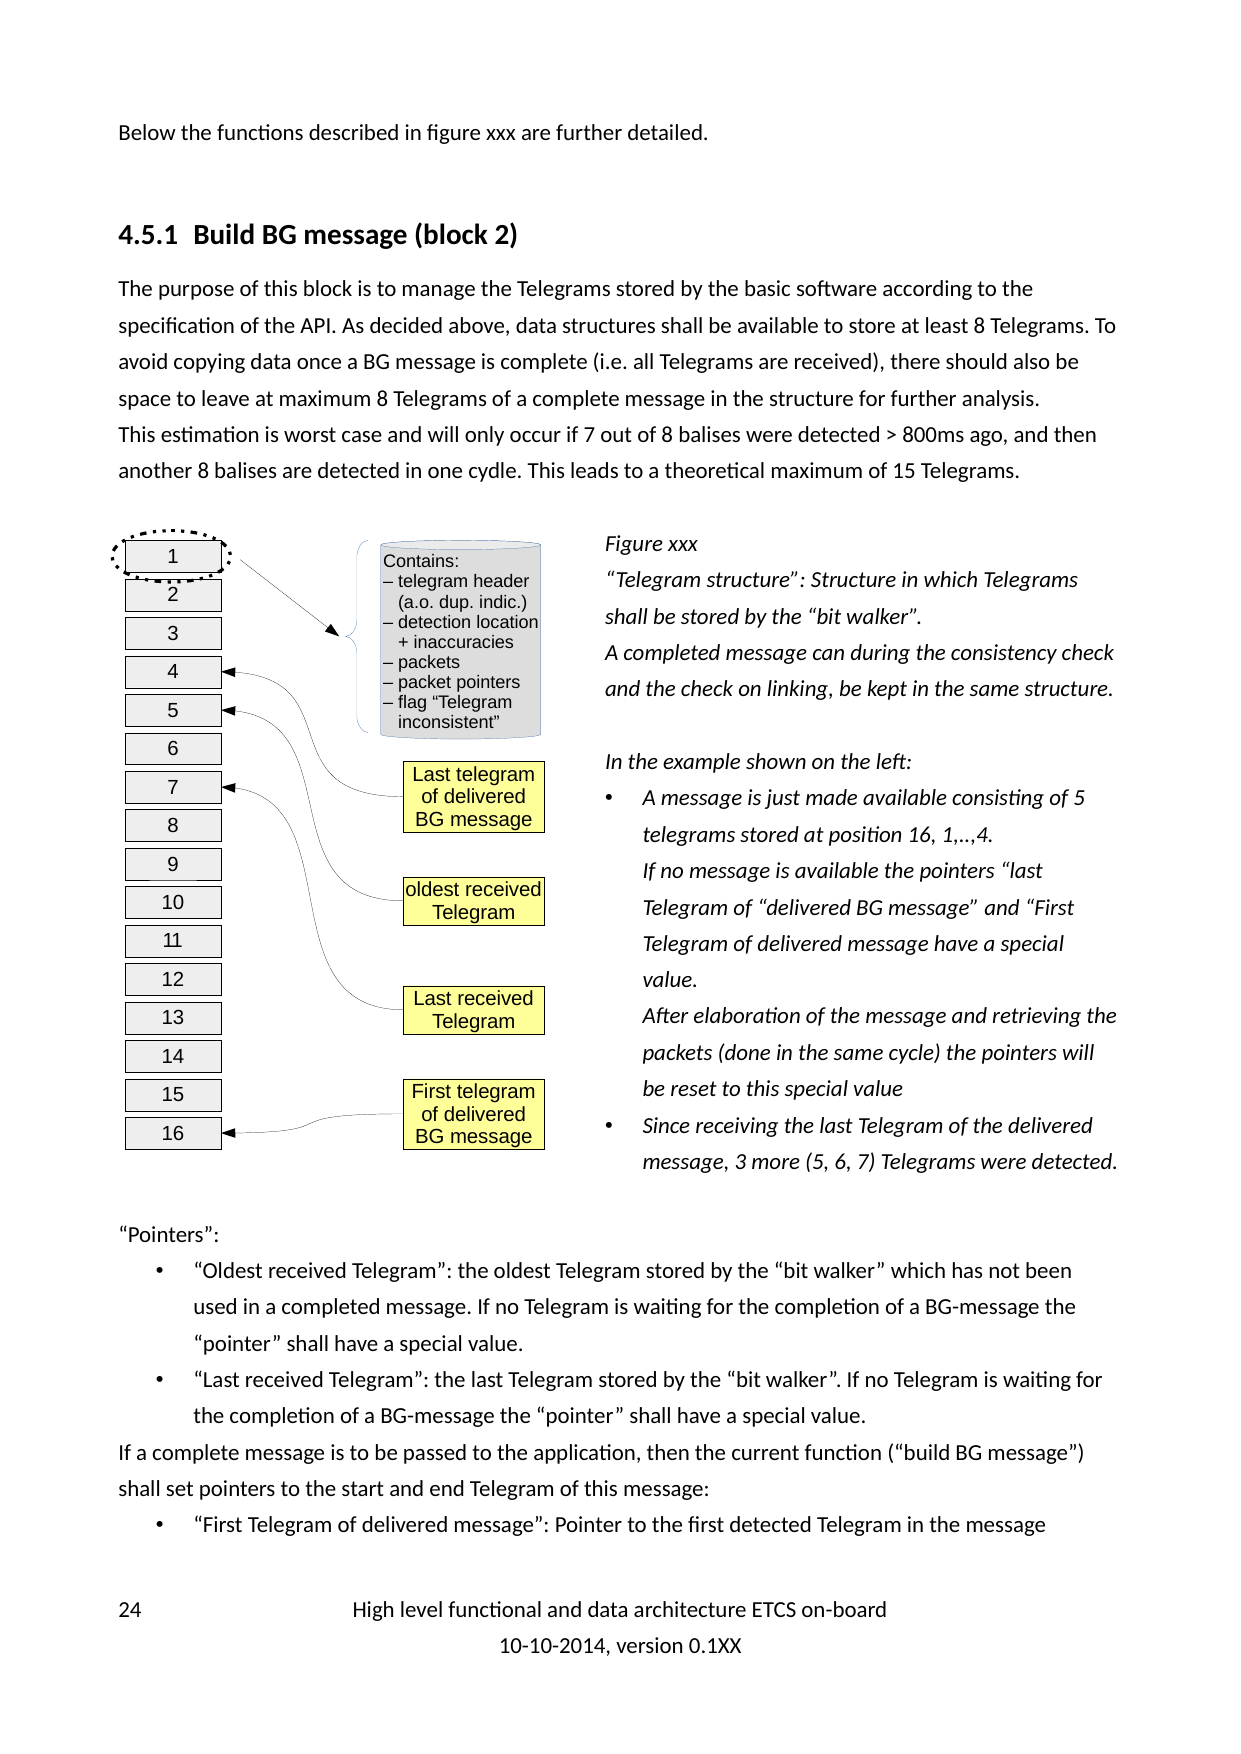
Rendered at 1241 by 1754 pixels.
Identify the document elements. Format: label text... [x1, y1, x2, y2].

text Below the functions described in figure xxx are further detailed. [118, 118, 1122, 146]
list “Last received Telegram”: the last Telegram stored by the “bit walker”. If no Telegram is waiting for the completion of a BG-message the “pointer” shall have a special value. [156, 1365, 1122, 1429]
text Figure xxx [118, 529, 1122, 557]
text “Telegram structure”: Structure in which Telegrams shall be stored by the “bit walker”. [249, 565, 356, 630]
text “Telegram structure”: Structure in which Telegrams shall be stored by the “bit walker”. [118, 565, 326, 630]
list Since receiving the last Telegram of the delivered message, 3 more (5, 6, 7) Telegrams were detected. [81, 1111, 1122, 1175]
text A completed message can during the consistency check and the check on linking, be kept in the same structure. [118, 638, 356, 702]
text In the example shown on the left: [118, 747, 302, 775]
subtitle Build BG message (block 2) [118, 216, 1122, 251]
text A completed message can during the consistency check and the check on linking, be kept in the same structure. [541, 638, 602, 702]
text “Telegram structure”: Structure in which Telegrams shall be stored by the “bit walker”. [541, 565, 1122, 630]
text In the example shown on the left: [316, 747, 602, 775]
text A completed message can during the consistency check and the check on linking, be kept in the same structure. [602, 638, 1122, 702]
list “Oldest received Telegram”: the oldest Telegram stored by the “bit walker” which has not been used in a completed message. If no Telegram is waiting for the completion of a BG-message the “pointer” shall have a special value. [156, 1256, 1122, 1357]
text This estimation is worst case and will only occur if 7 out of 8 balises were detected > 800ms ago, and then another 8 balises are detected in one cydle. This leads to a theoretical maximum of 15 Telegrams. [118, 420, 1122, 484]
list A message is just made available consisting of 5 telegrams stored at position 16, 1,..,4. If no message is available the pointers “last Telegram of “delivered BG message” and “First Telegram of delivered message have a special value. After elaboration of the message and retrieving the packets (done in the same cycle) the pointers will be reset to this special value [81, 783, 1122, 1102]
text If a complete message is to be passed to the application, then the current function (“build BG message”) shall set pointers to the start and end Telegram of this message: [118, 1438, 1122, 1502]
text In the example shown on the left: [293, 747, 330, 775]
text The purpose of this block is to manage the Telegrams stored by the basic software according to the specification of the API. As decided above, data structures shall be available to store at least 8 Telegrams. To avoid copying data once a BG message is complete (i.e. all Telegrams are received), there should also be space to leave at maximum 8 Telegrams of a complete message in the structure for further analysis. [118, 274, 1122, 412]
text “Pointers”: [118, 1220, 1122, 1248]
text In the example shown on the left: [603, 747, 1122, 775]
list “First Telegram of delivered message”: Pointer to the first detected Telegram in the message [156, 1511, 1122, 1539]
